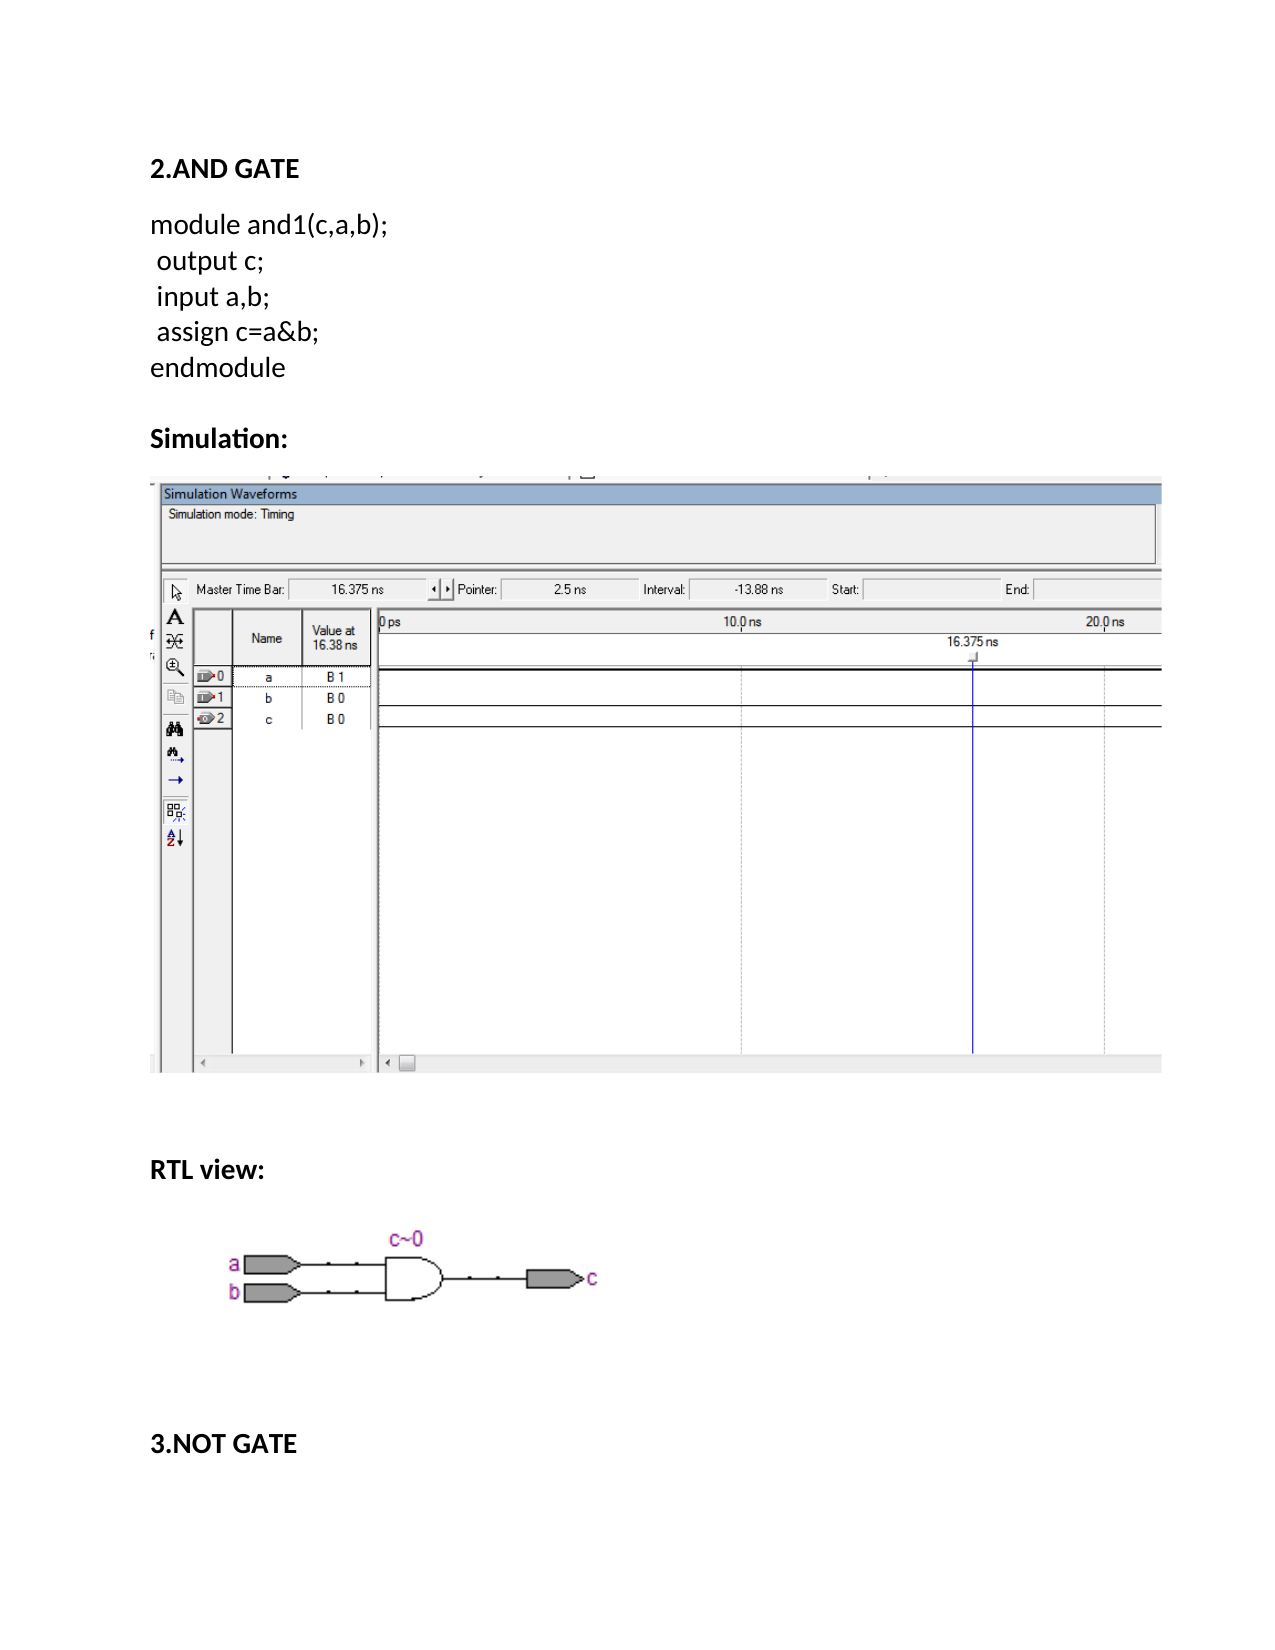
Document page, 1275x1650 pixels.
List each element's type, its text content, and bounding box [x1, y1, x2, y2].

picture [150, 1207, 646, 1348]
text 2.AND GATE [150, 150, 1125, 186]
text module and1(c,a,b); [150, 206, 1125, 242]
picture [150, 476, 1162, 1073]
text output c; [150, 242, 1125, 278]
text assign c=a&b; [150, 313, 1125, 349]
text Simulation: [150, 420, 1125, 456]
text input a,b; [150, 278, 1125, 313]
text endmodule [150, 349, 1125, 384]
text RTL view: [150, 1151, 1125, 1186]
text 3.NOT GATE [150, 1425, 1125, 1461]
